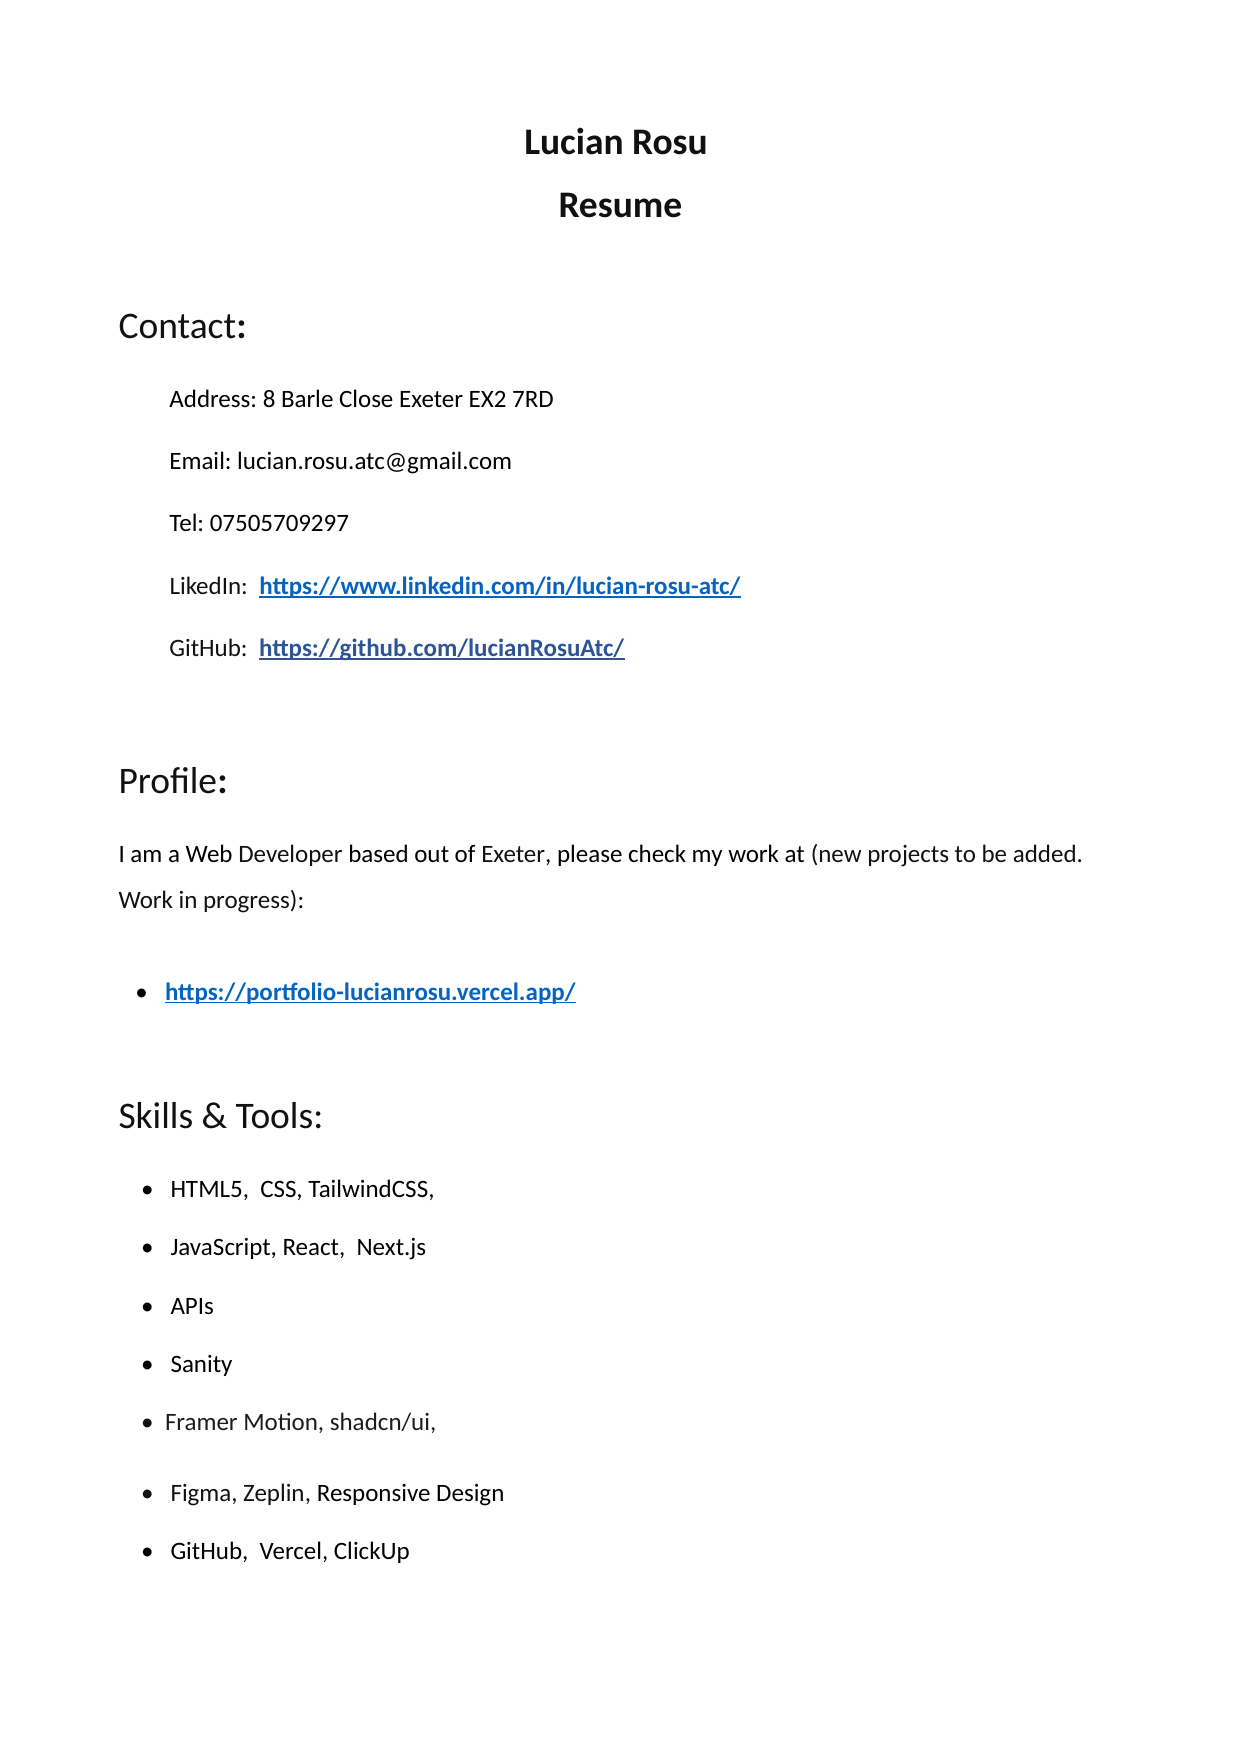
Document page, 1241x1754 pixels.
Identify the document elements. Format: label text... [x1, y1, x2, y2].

text Tel: 07505709297 [118, 508, 1122, 538]
text Resume [118, 181, 1122, 227]
text • Sanity [118, 1348, 1122, 1378]
text • APIs [118, 1290, 1122, 1320]
text GitHub: https://github.com/lucianRosuAtc/ [118, 632, 1122, 663]
text I am a Web Developer based out of Exeter, please check my work at (new projects to be added. Work in progress): [118, 838, 1122, 915]
text • HTML5, CSS, TailwindCSS, [118, 1173, 1122, 1204]
text Lucian Rosu [118, 118, 1122, 164]
text • Figma, Zeplin, Responsive Design [118, 1477, 1122, 1507]
text • JavaScript, React, Next.js [118, 1232, 1122, 1262]
text Profile: [118, 757, 1122, 803]
text Address: 8 Barle Close Exeter EX2 7RD [118, 383, 1122, 413]
text • https://portfolio-lucianrosu.vercel.app/ [118, 976, 1122, 1006]
text Contact: [118, 302, 1122, 347]
text • Framer Motion, shadcn/ui, [118, 1406, 1122, 1437]
text • GitHub, Vercel, ClickUp [118, 1535, 1122, 1566]
text Skills & Tools: [118, 1092, 1122, 1138]
text LikedIn: https://www.linkedin.com/in/lucian-rosu-atc/ [118, 570, 1122, 601]
text Email: lucian.rosu.atc@gmail.com [118, 445, 1122, 476]
